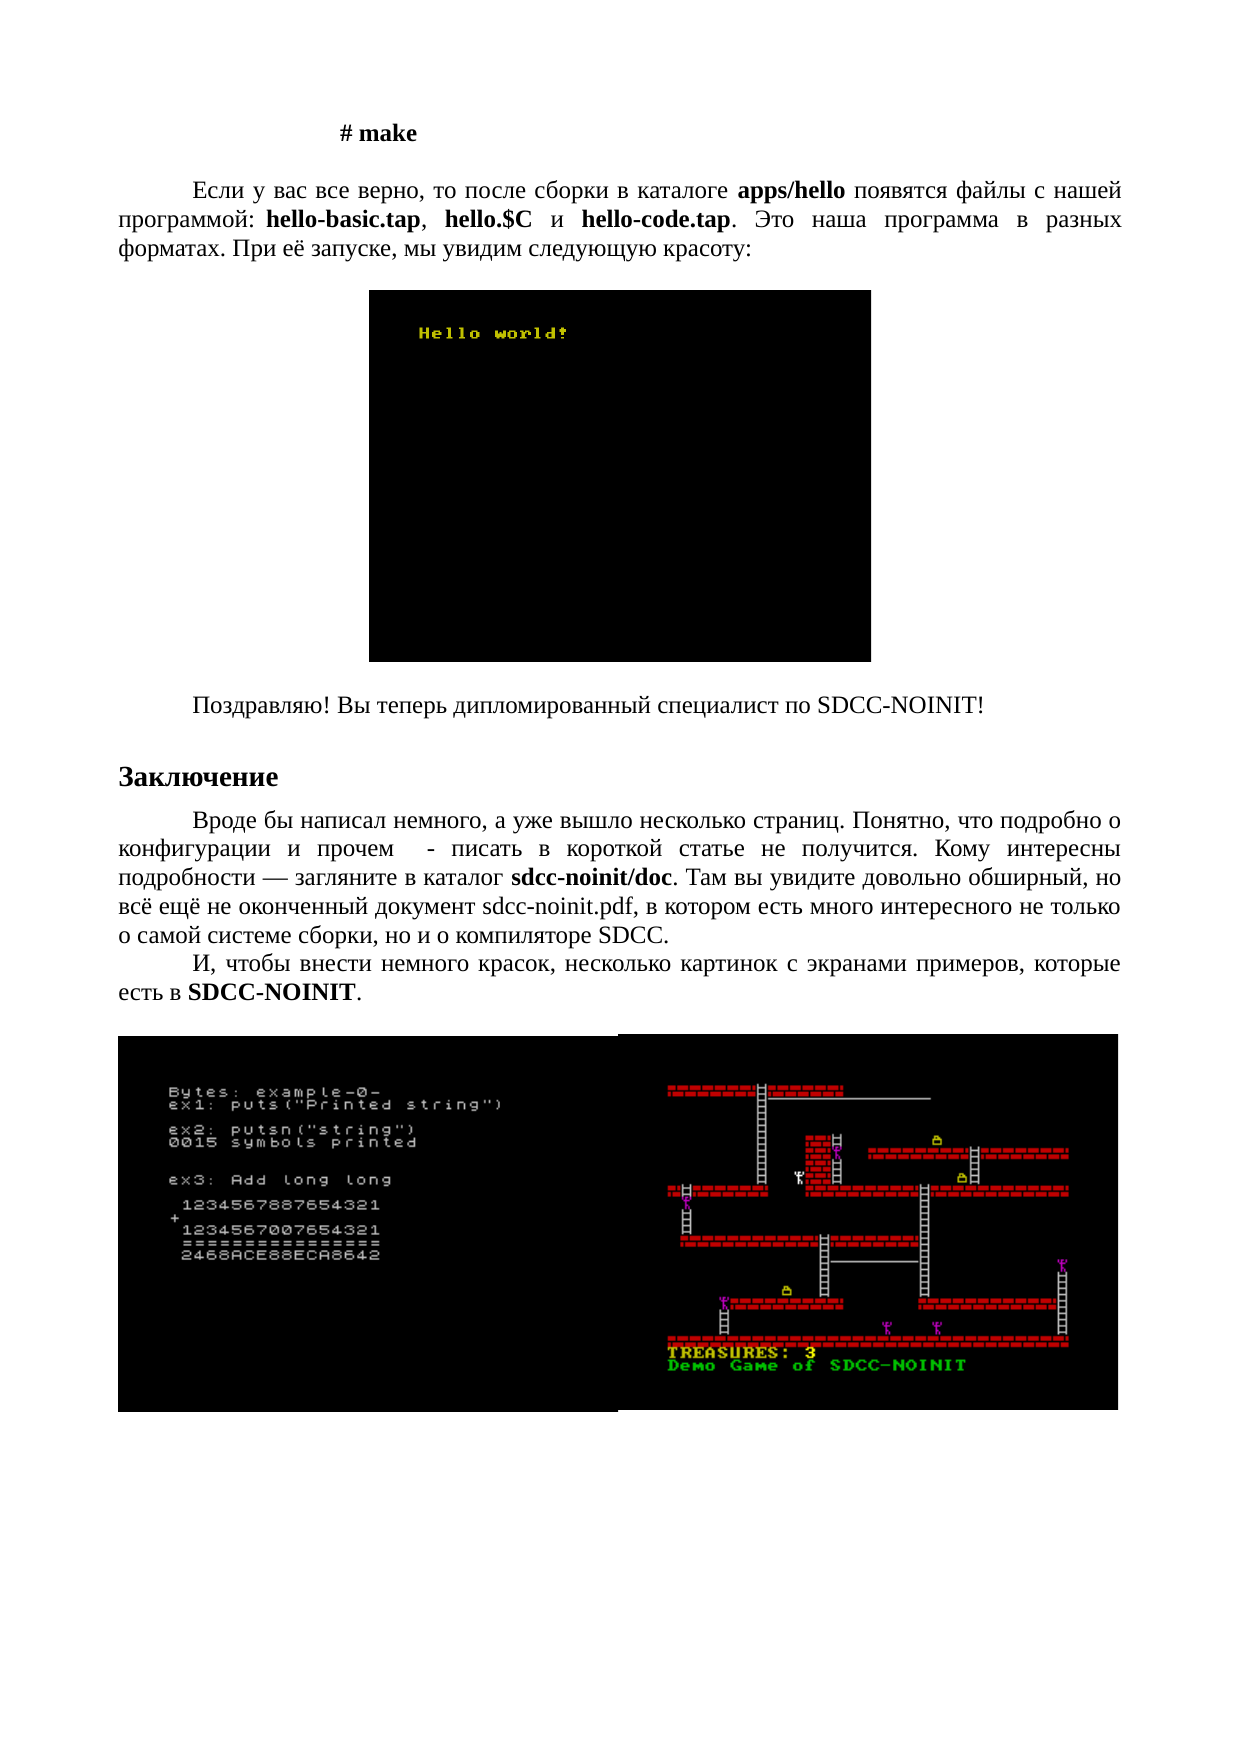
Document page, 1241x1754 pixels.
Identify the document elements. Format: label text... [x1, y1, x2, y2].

text Поздравляю! Вы теперь дипломированный специалист по SDCC-NOINIT! [118, 690, 1122, 719]
text # make [118, 118, 1122, 147]
text Если у вас все верно, то после сборки в каталоге apps/hello появятся файлы с нашей программой: hello-basic.tap, hello.$C и hello-code.tap. Это наша программа в разных форматах. При её запуске, мы увидим следующую красоту: [118, 176, 1122, 262]
picture [369, 290, 872, 662]
picture [118, 1034, 1119, 1412]
text Вроде бы написал немного, а уже вышло несколько страниц. Понятно, что подробно о конфигурации и прочем - писать в короткой статье не получится. Кому интересны подробности — загляните в каталог sdcc-noinit/doc. Там вы увидите довольно обширный, но всё ещё не оконченный документ sdcc-noinit.pdf, в котором есть много интересного не только о самой системе сборки, но и о компиляторе SDCC. [118, 805, 1122, 948]
text И, чтобы внести немного красок, несколько картинок с экранами примеров, которые есть в SDCC-NOINIT. [118, 948, 1122, 1006]
subtitle Заключение [118, 759, 1122, 792]
